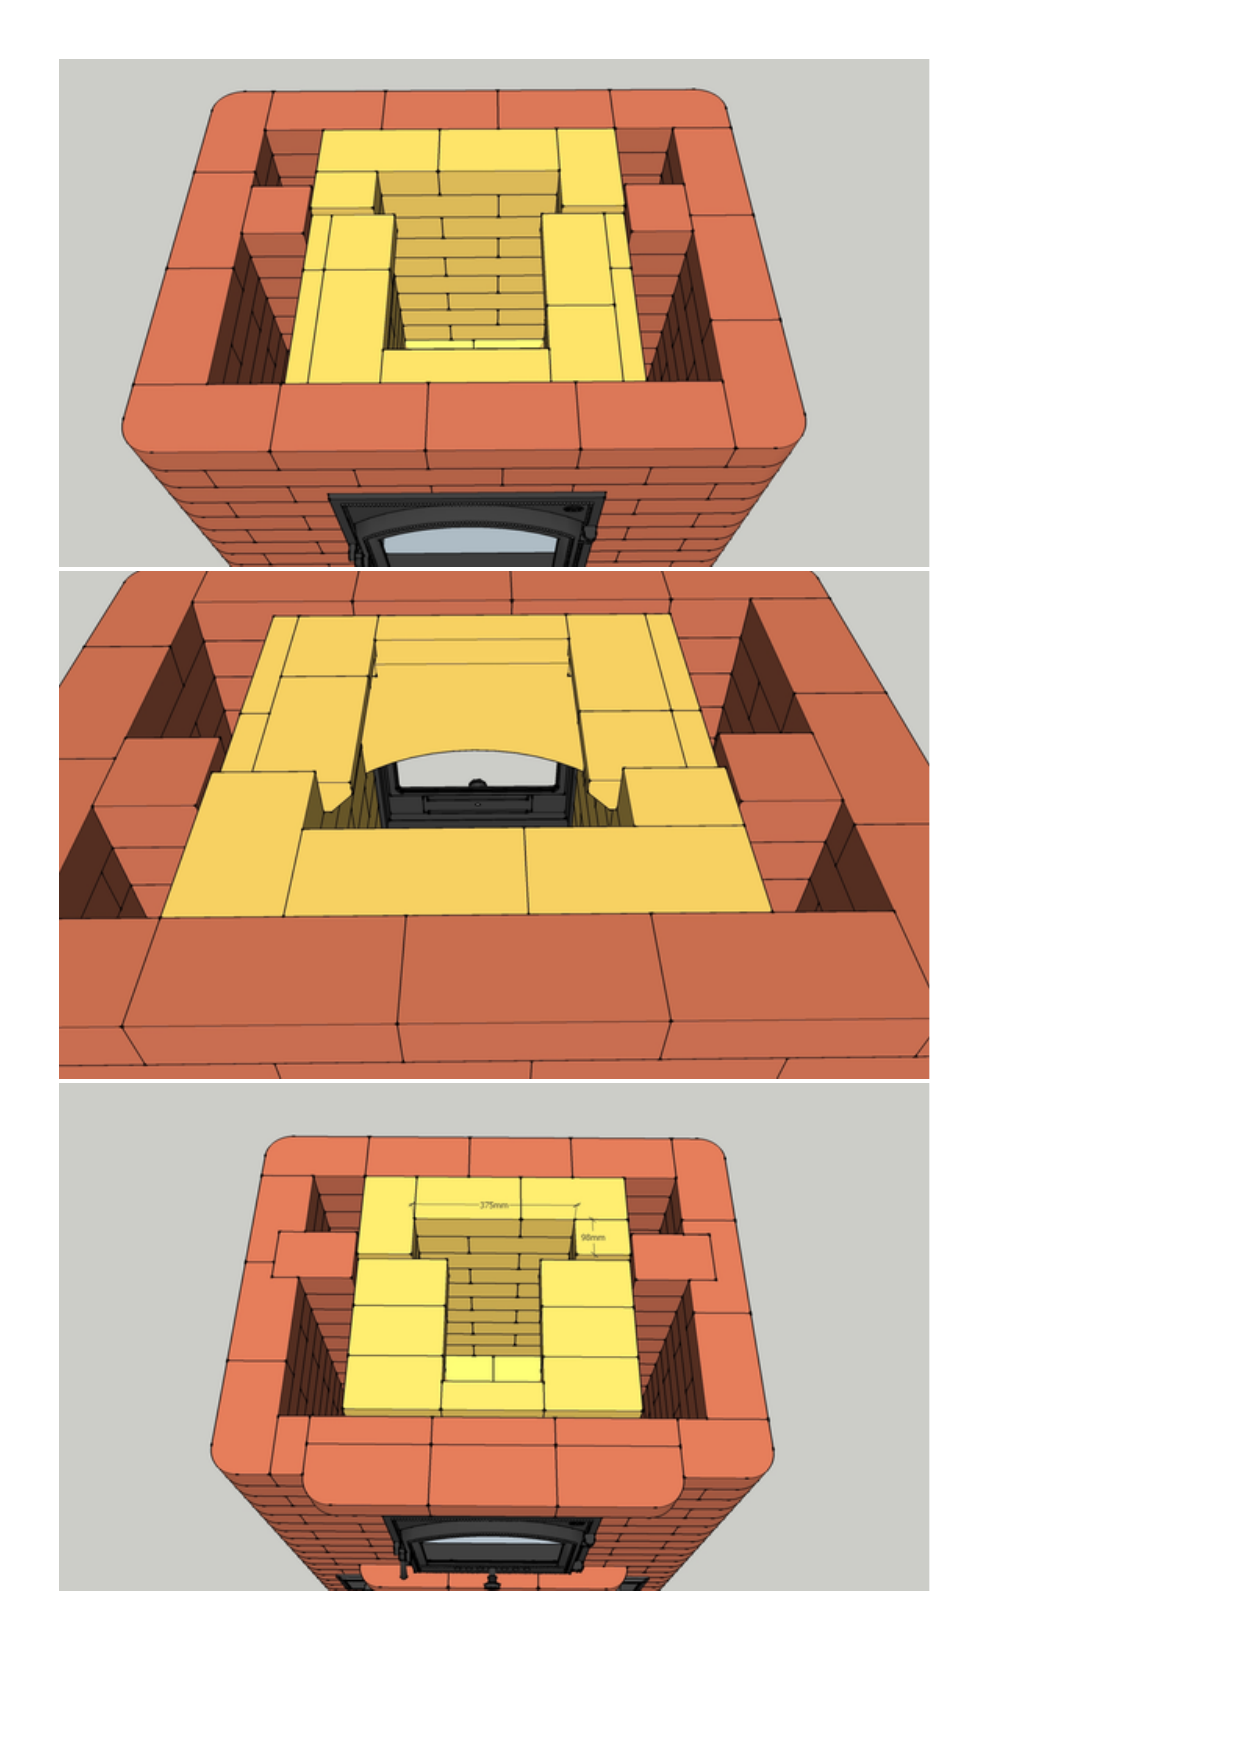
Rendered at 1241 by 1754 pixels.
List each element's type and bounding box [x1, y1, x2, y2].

picture [59, 59, 930, 567]
picture [59, 571, 930, 1079]
picture [59, 1083, 930, 1591]
